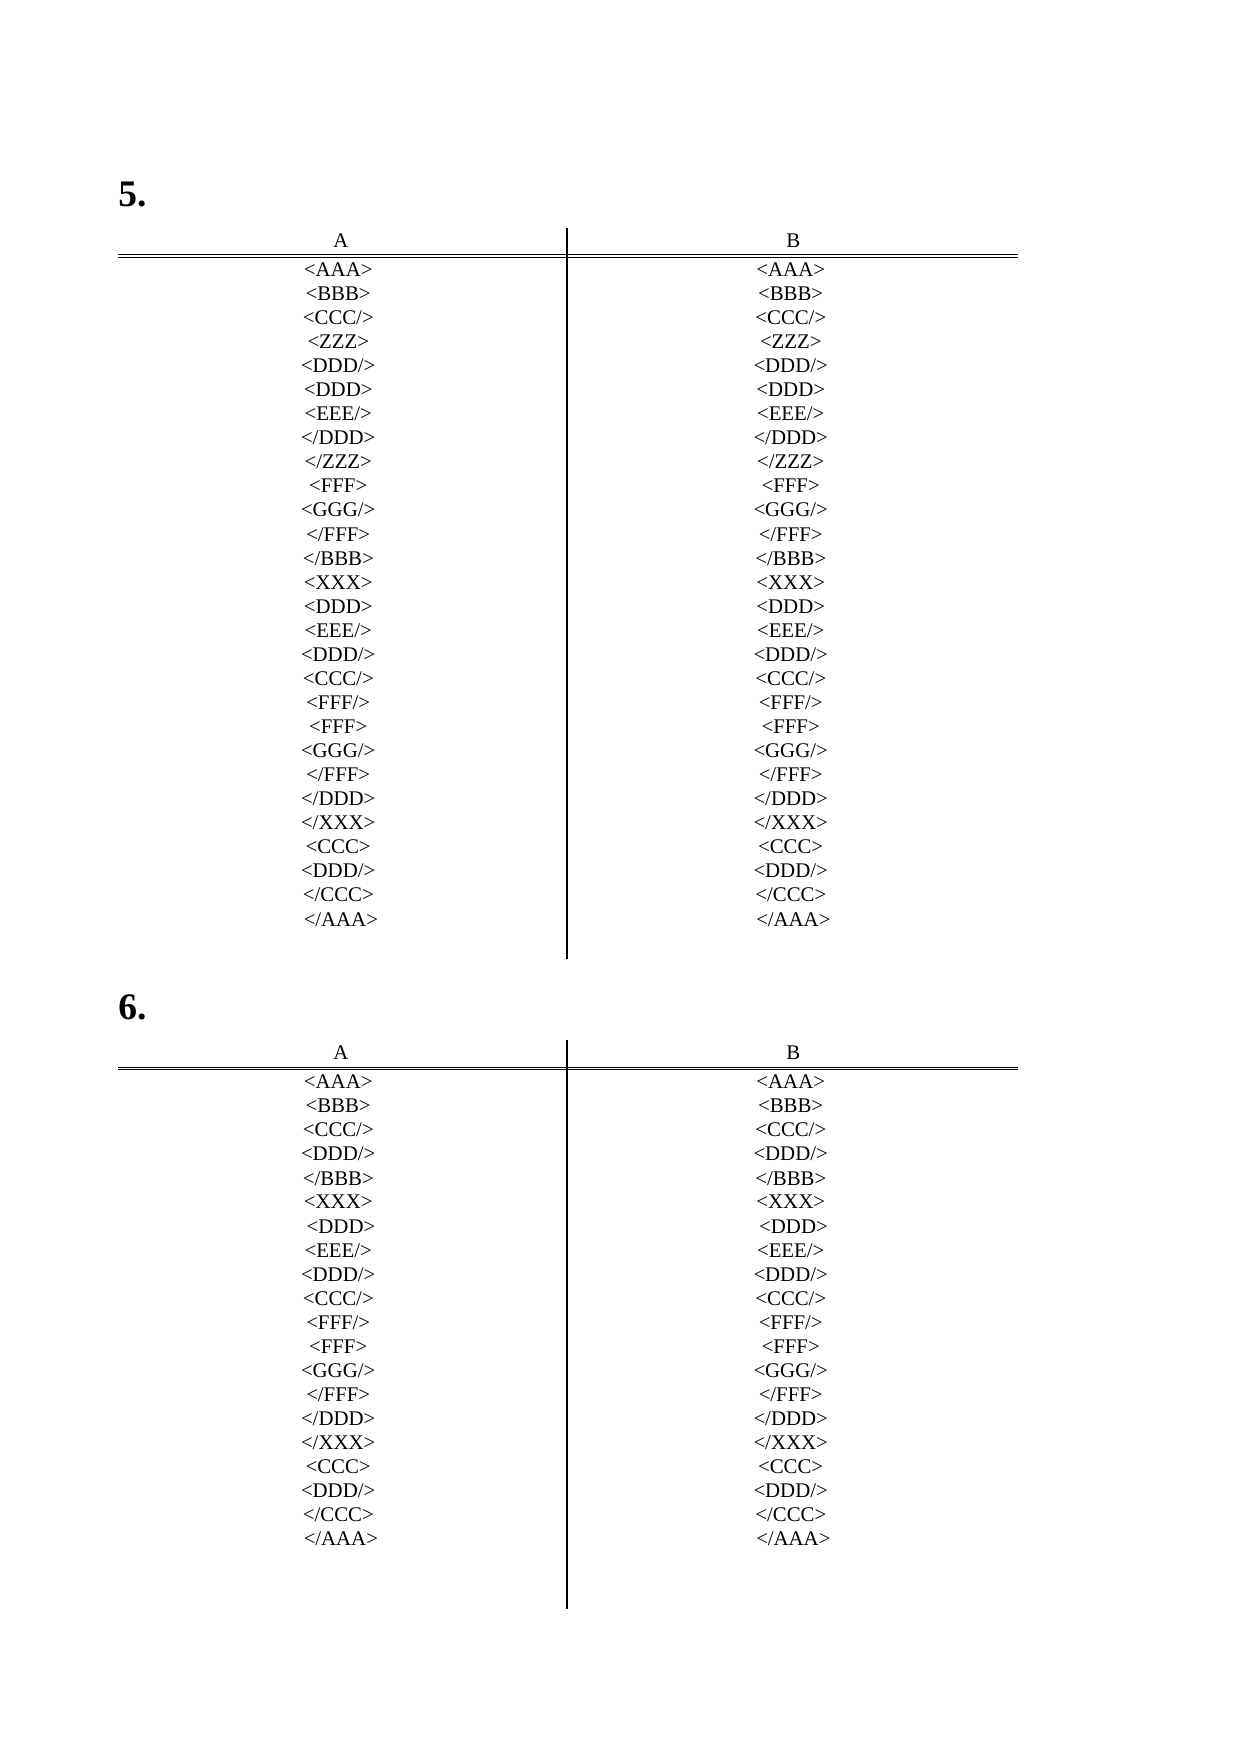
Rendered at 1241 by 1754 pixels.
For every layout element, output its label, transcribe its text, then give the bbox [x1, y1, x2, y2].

table_cell <AAA> <BBB> <CCC/> <ZZZ> <DDD/> <DDD> <EEE/> </DDD> </ZZZ> <FFF> <GGG/> </FFF> </BBB> <XXX> <DDD> <EEE/> <DDD/> <CCC/> <FFF/> <FFF> <GGG/> </FFF> </DDD> </XXX> <CCC> <DDD/> </CCC> </AAA> [118, 258, 566, 959]
table_cell <AAA> <BBB> <CCC/> <DDD/> </BBB> <XXX> <DDD> <EEE/> <DDD/> <CCC/> <FFF/> <FFF> <GGG/> </FFF> </DDD> </XXX> <CCC> <DDD/> </CCC> </AAA> [568, 1070, 1018, 1609]
subtitle 5. [118, 172, 1122, 215]
table_header A [118, 1040, 566, 1067]
table_header A [118, 228, 566, 254]
table_header B [568, 1040, 1018, 1067]
subtitle 6. [118, 984, 1122, 1027]
table_cell <AAA> <BBB> <CCC/> <ZZZ> <DDD/> <DDD> <EEE/> </DDD> </ZZZ> <FFF> <GGG/> </FFF> </BBB> <XXX> <DDD> <EEE/> <DDD/> <CCC/> <FFF/> <FFF> <GGG/> </FFF> </DDD> </XXX> <CCC> <DDD/> </CCC> </AAA> [568, 258, 1018, 959]
table_header B [568, 228, 1018, 254]
table_cell <AAA> <BBB> <CCC/> <DDD/> </BBB> <XXX> <DDD> <EEE/> <DDD/> <CCC/> <FFF/> <FFF> <GGG/> </FFF> </DDD> </XXX> <CCC> <DDD/> </CCC> </AAA> [118, 1070, 566, 1609]
